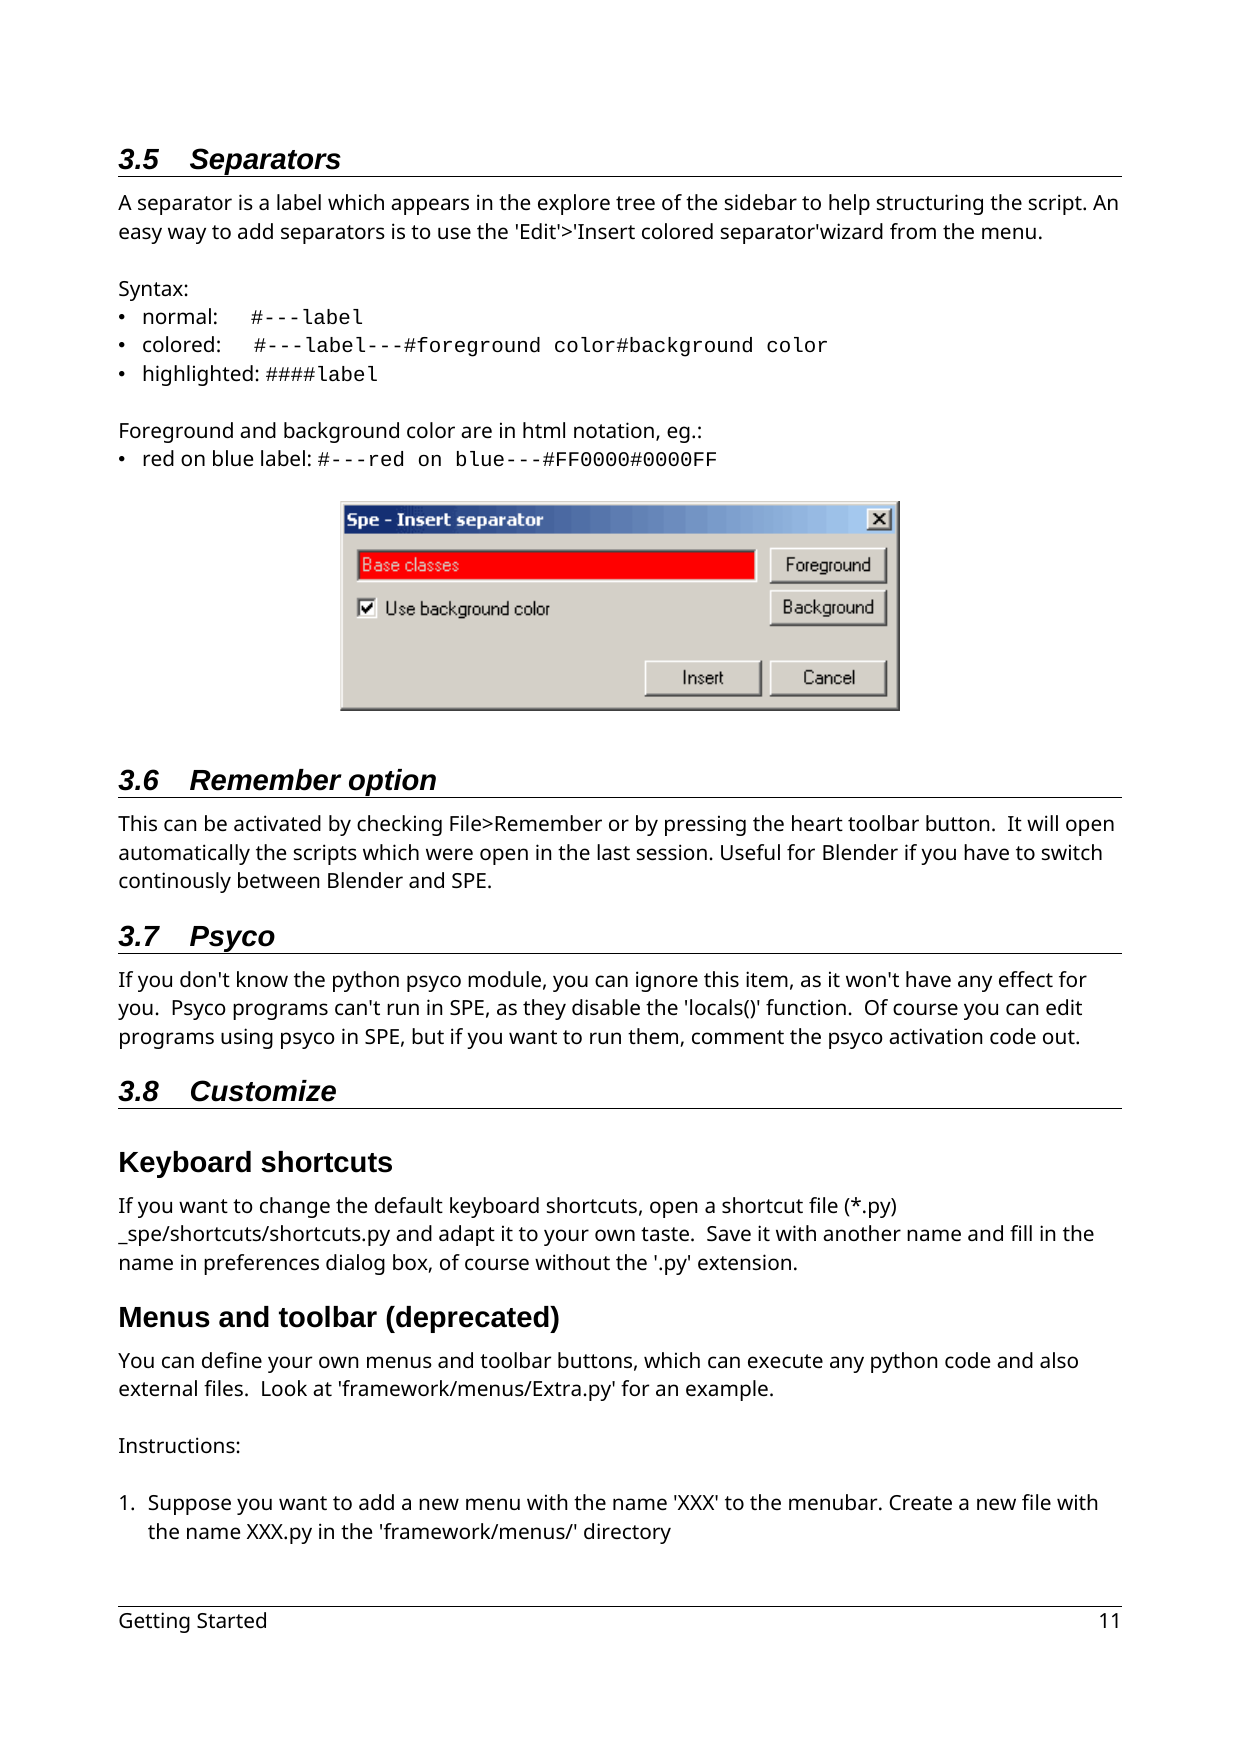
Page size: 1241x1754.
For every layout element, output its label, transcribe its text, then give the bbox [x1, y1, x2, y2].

text A separator is a label which appears in the explore tree of the sidebar to help structuring the script. An easy way to add separators is to use the 'Edit'>'Insert colored separator'wizard from the menu. [118, 188, 1122, 245]
text Instructions: [118, 1431, 1122, 1460]
list red on blue label: #---red on blue---#FF0000#0000FF [118, 444, 1122, 473]
list colored: #---label---#foreground color#background color [118, 331, 1122, 359]
text Foreground and background color are in html notation, eg.: [118, 416, 1122, 444]
list normal: #---label [118, 302, 1122, 331]
subtitle Psyco [118, 920, 1122, 953]
text You can define your own menus and toolbar buttons, which can execute any python code and also external files. Look at 'framework/menus/Extra.py' for an example. [118, 1346, 1122, 1403]
list Suppose you want to add a new menu with the name 'XXX' to the menubar. Create a new file with the name XXX.py in the 'framework/menus/' directory [118, 1488, 1122, 1545]
text This can be activated by checking File>Remember or by pressing the heart toolbar button. It will open automatically the scripts which were open in the last session. Useful for Blender if you have to switch continously between Blender and SPE. [118, 809, 1122, 895]
subtitle Remember option [118, 764, 1122, 797]
subtitle Keyboard shortcuts [118, 1146, 1122, 1178]
subtitle Customize [118, 1075, 1122, 1108]
text If you want to change the default keyboard shortcuts, open a shortcut file (*.py) _spe/shortcuts/shortcuts.py and adapt it to your own taste. Save it with another name and fill in the name in preferences dialog box, of course without the '.py' extension. [118, 1191, 1122, 1276]
list highlighted: ####label [118, 359, 1122, 388]
subtitle Separators [118, 143, 1122, 176]
subtitle Menus and toolbar (deprecated) [118, 1301, 1122, 1334]
picture [340, 501, 900, 711]
text If you don't know the python psyco module, you can ignore this item, as it won't have any effect for you. Psyco programs can't run in SPE, as they disable the 'locals()' function. Of course you can edit programs using psyco in SPE, but if you want to run them, comment the psyco activation code out. [118, 965, 1122, 1050]
text Syntax: [118, 274, 1122, 302]
